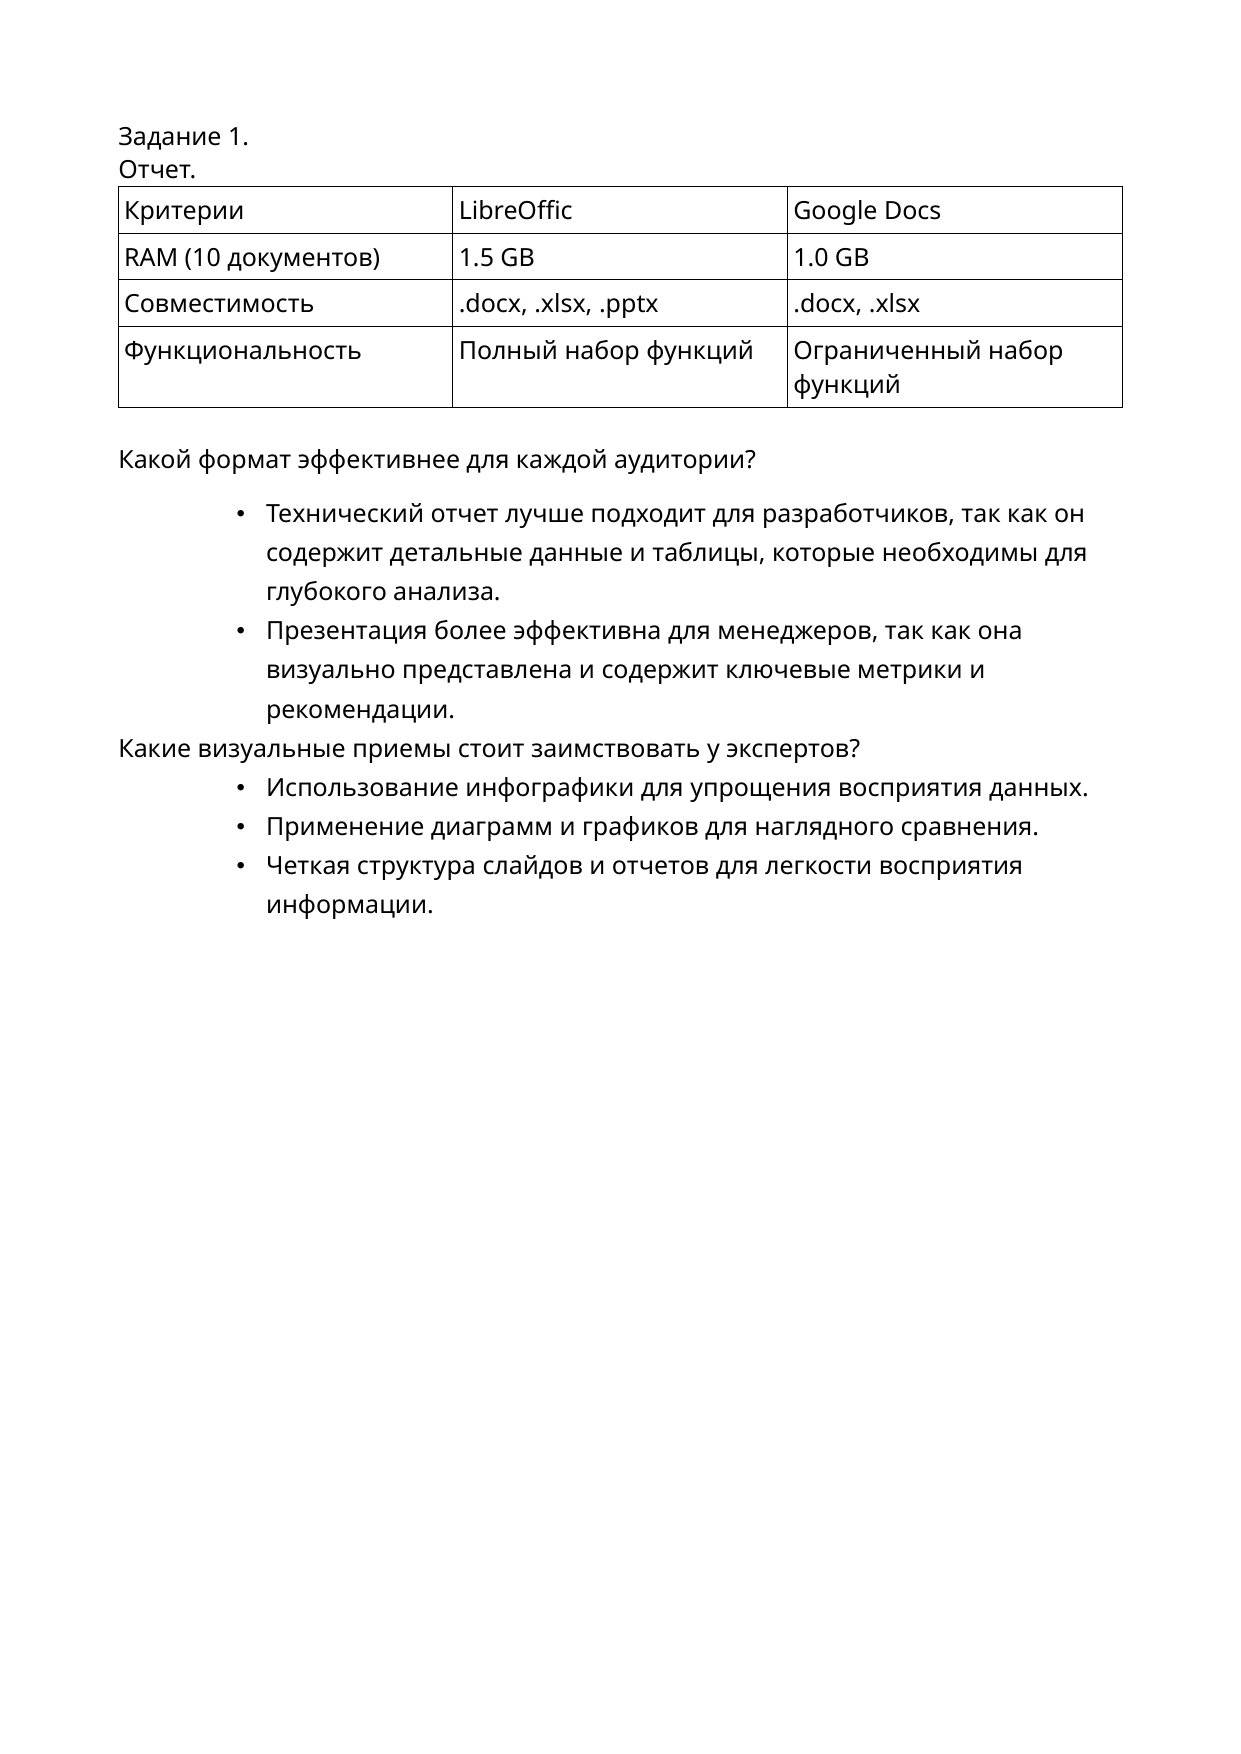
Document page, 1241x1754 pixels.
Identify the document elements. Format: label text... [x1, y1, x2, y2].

text Какой формат эффективнее для каждой аудитории? [118, 442, 1122, 476]
table_cell 1.0 GB [788, 234, 1122, 279]
table_cell Функциональность [119, 327, 452, 407]
table_cell Совместимость [119, 280, 452, 326]
table_header Google Docs [788, 187, 1122, 233]
list Презентация более эффективна для менеджеров, так как она визуально представлена и содержит ключевые метрики и рекомендации. [236, 613, 1122, 725]
list Четкая структура слайдов и отчетов для легкости восприятия информации. [236, 848, 1122, 921]
table_cell 1.5 GB [453, 234, 787, 279]
text Задание 1. [118, 118, 1122, 152]
table_header Критерии [119, 187, 452, 233]
list Применение диаграмм и графиков для наглядного сравнения. [236, 809, 1122, 843]
text Какие визуальные приемы стоит заимствовать у экспертов? [118, 730, 1122, 764]
table_cell .docx, .xlsx, .pptx [453, 280, 787, 326]
table_cell Ограниченный набор функций [788, 327, 1122, 407]
table_cell RAM (10 документов) [119, 234, 452, 279]
list Использование инфографики для упрощения восприятия данных. [236, 769, 1122, 804]
table_cell .docx, .xlsx [788, 280, 1122, 326]
table_cell Полный набор функций [453, 327, 787, 407]
text Отчет. [118, 152, 1122, 186]
table_header LibreOffic [453, 187, 787, 233]
list Технический отчет лучше подходит для разработчиков, так как он содержит детальные данные и таблицы, которые необходимы для глубокого анализа. [236, 495, 1122, 608]
